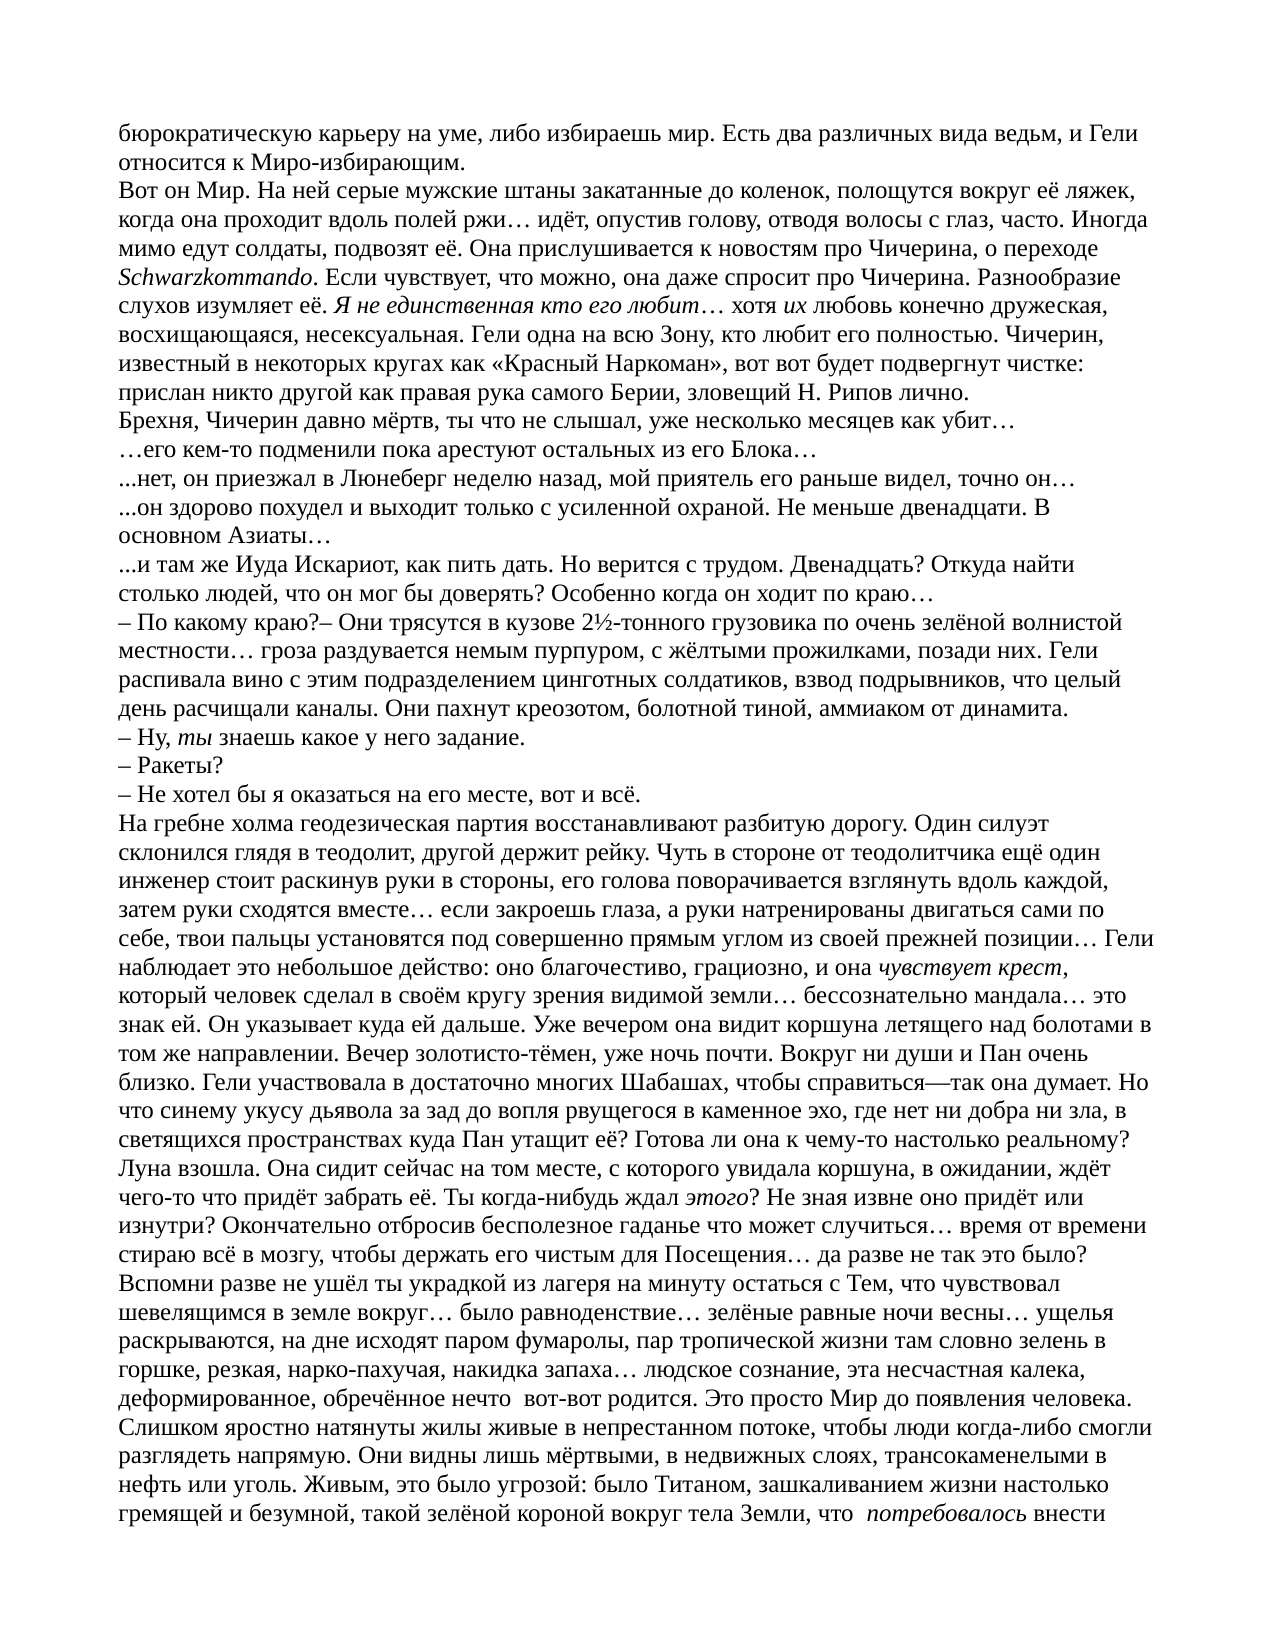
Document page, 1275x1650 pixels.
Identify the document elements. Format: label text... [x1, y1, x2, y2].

text ...и там же Иуда Искариот, как пить дать. Но верится с трудом. Двенадцать? Откуда найти столько людей, что он мог бы доверять? Особенно когда он ходит по краю… [118, 549, 1157, 607]
text – Не хотел бы я оказаться на его месте, вот и всё. [118, 779, 1157, 808]
text На гребне холма геодезическая партия восстанавливают разбитую дорогу. Один силуэт склонился глядя в теодолит, другой держит рейку. Чуть в стороне от теодолитчика ещё один инженер стоит раскинув руки в стороны, его голова поворачивается взглянуть вдоль каждой, затем руки сходятся вместе… если закроешь глаза, а руки натренированы двигаться сами по себе, твои пальцы установятся под совершенно прямым углом из своей прежней позиции… Гели наблюдает это небольшое действо: оно благочестиво, грациозно, и она чувствует крест, который человек сделал в своём кругу зрения видимой земли… бессознательно мандала… это знак ей. Он указывает куда ей дальше. Уже вечером она видит коршуна летящего над болотами в том же направлении. Вечер золотисто-тёмен, уже ночь почти. Вокруг ни души и Пан очень близко. Гели участвовала в достаточно многих Шабашах, чтобы справиться—так она думает. Но что синему укусу дьявола за зад до вопля рвущегося в каменное эхо, где нет ни добра ни зла, в светящихся пространствах куда Пан утащит её? Готова ли она к чему-то настолько реальному? Луна взошла. Она сидит сейчас на том месте, с которого увидала коршуна, в ожидании, ждёт чего-то что придёт забрать её. Ты когда-нибудь ждал этого? Не зная извне оно придёт или изнутри? Окончательно отбросив бесполезное гаданье что может случиться… время от времени стираю всё в мозгу, чтобы держать его чистым для Посещения… да разве не так это было? Вспомни разве не ушёл ты украдкой из лагеря на минуту остаться с Тем, что чувствовал шевелящимся в земле вокруг… было равноденствие… зелёные равные ночи весны… ущелья раскрываются, на дне исходят паром фумаролы, пар тропической жизни там словно зелень в горшке, резкая, нарко-пахучая, накидка запаха… людское сознание, эта несчастная калека, деформированное, обречённое нечто вот-вот родится. Это просто Мир до появления человека. Слишком яростно натянуты жилы живые в непрестанном потоке, чтобы люди когда-либо смогли разглядеть напрямую. Они видны лишь мёртвыми, в недвижных слоях, трансокаменелыми в нефть или уголь. Живым, это было угрозой: было Титаном, зашкаливанием жизни настолько гремящей и безумной, такой зелёной короной вокруг тела Земли, что потребовалось внести [118, 808, 1157, 1527]
text ...он здорово похудел и выходит только с усиленной охраной. Не меньше двенадцати. В основном Азиаты… [118, 492, 1157, 549]
text Брехня, Чичерин давно мёртв, ты что не слышал, уже несколько месяцев как убит… [118, 406, 1157, 434]
text Вот он Мир. На ней серые мужские штаны закатанные до коленок, полощутся вокруг её ляжек, когда она проходит вдоль полей ржи… идёт, опустив голову, отводя волосы с глаз, часто. Иногда мимо едут солдаты, подвозят её. Она прислушивается к новостям про Чичерина, о переходе Schwarzkommando. Если чувствует, что можно, она даже спросит про Чичерина. Разнообразие слухов изумляет её. Я не единственная кто его любит… хотя их любовь конечно дружеская, восхищающаяся, несексуальная. Гели одна на всю Зону, кто любит его полностью. Чичерин, известный в некоторых кругах как «Красный Наркоман», вот вот будет подвергнут чистке: прислан никто другой как правая рука самого Берии, зловещий Н. Рипов лично. [118, 176, 1157, 406]
text ...нет, он приезжал в Люнеберг неделю назад, мой приятель его раньше видел, точно он… [118, 463, 1157, 492]
text бюрократическую карьеру на уме, либо избираешь мир. Есть два различных вида ведьм, и Гели относится к Миро-избирающим. [118, 118, 1157, 176]
text – Ну, ты знаешь какое у него задание. [118, 722, 1157, 751]
text …его кем-то подменили пока арестуют остальных из его Блока… [118, 434, 1157, 463]
text – По какому краю?– Они трясутся в кузове 2½-тонного грузовика по очень зелёной волнистой местности… гроза раздувается немым пурпуром, с жёлтыми прожилками, позади них. Гели распивала вино с этим подразделением цинготных солдатиков, взвод подрывников, что целый день расчищали каналы. Они пахнут креозотом, болотной тиной, аммиаком от динамита. [118, 607, 1157, 722]
text – Ракеты? [118, 751, 1157, 779]
